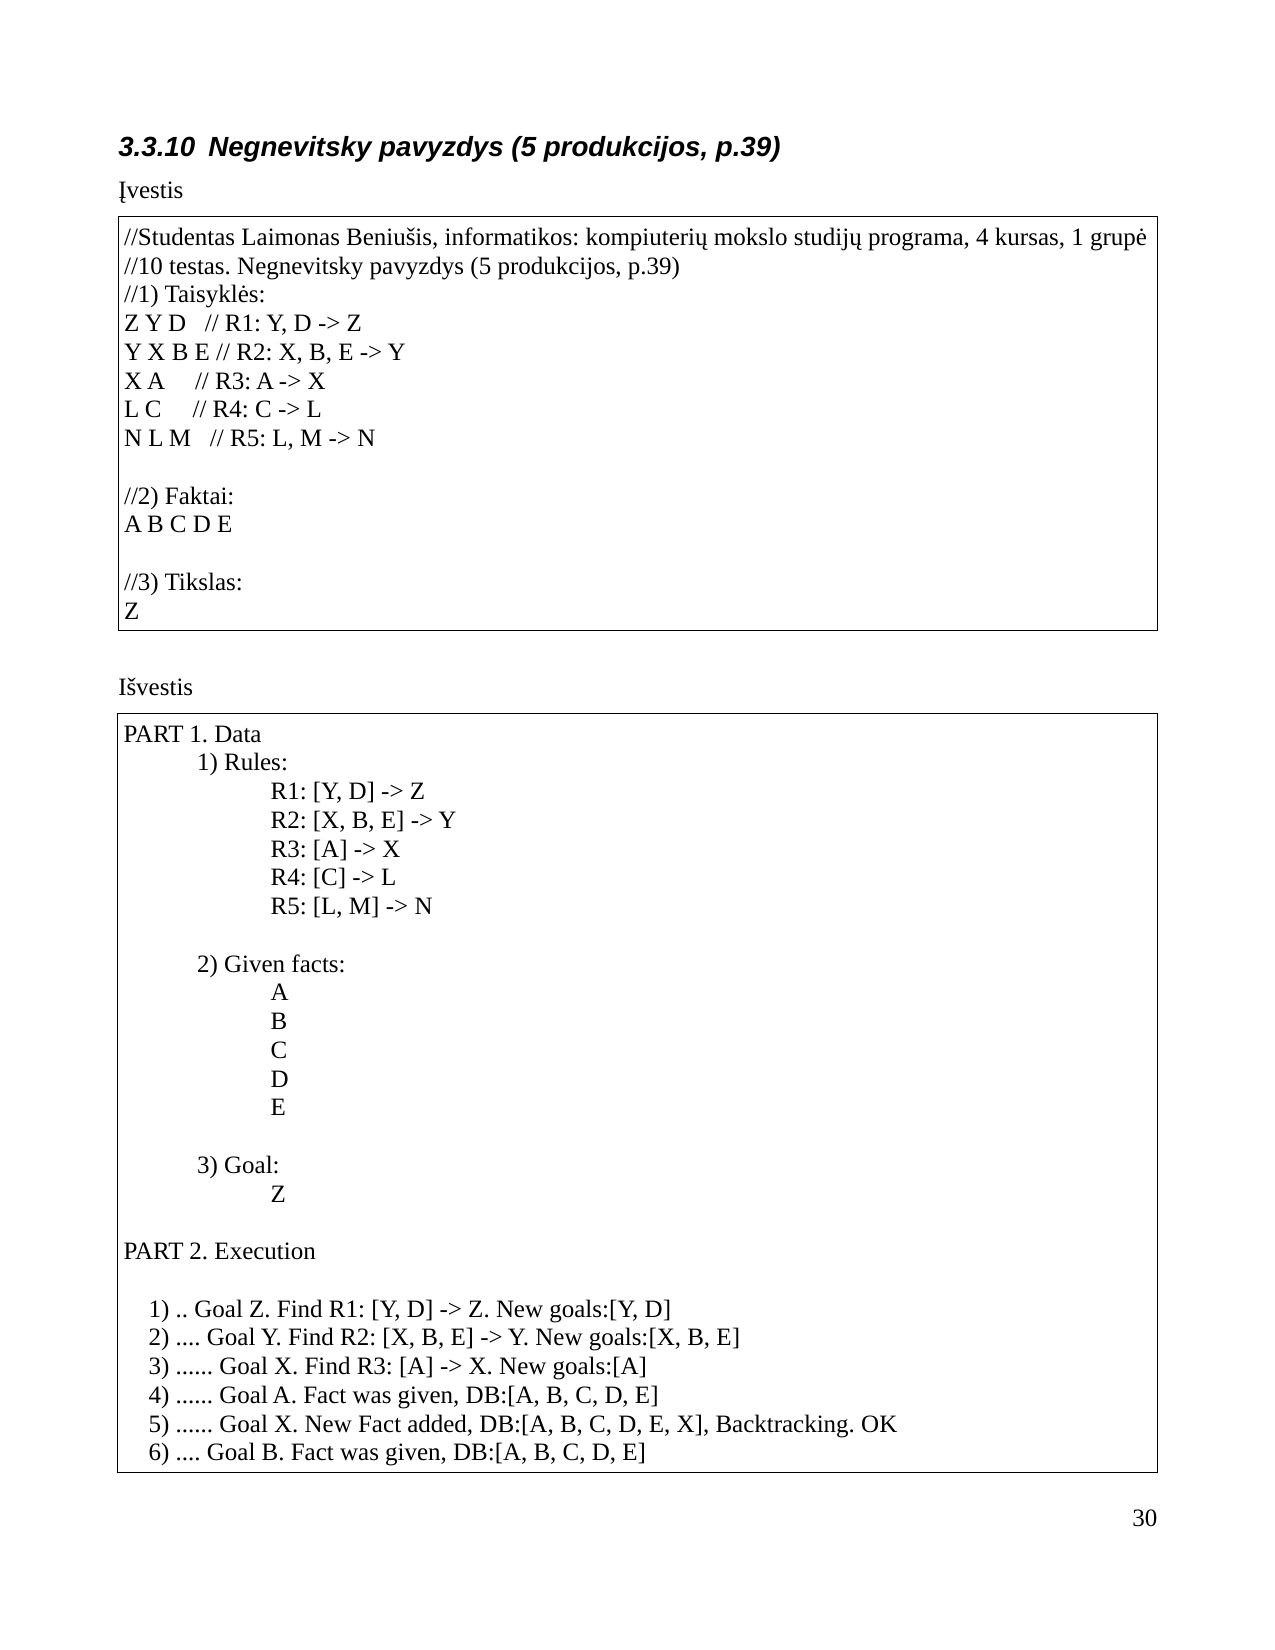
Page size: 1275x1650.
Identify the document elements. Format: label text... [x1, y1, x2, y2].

subtitle Negnevitsky pavyzdys (5 produkcijos, p.39) [118, 131, 1157, 162]
text Išvestis [118, 672, 1157, 700]
text Įvestis [118, 175, 1157, 204]
table_header PART 1. Data 1) Rules: R1: [Y, D] -> Z R2: [X, B, E] -> Y R3: [A] -> X R4: [C] -> L R5: [L, M] -> N 2) Given facts: A B C D E 3) Goal: Z PART 2. Execution 1) .. Goal Z. Find R1: [Y, D] -> Z. New goals:[Y, D] 2) .... Goal Y. Find R2: [X, B, E] -> Y. New goals:[X, B, E] 3) ...... Goal X. Find R3: [A] -> X. New goals:[A] 4) ...... Goal A. Fact was given, DB:[A, B, C, D, E] 5) ...... Goal X. New Fact added, DB:[A, B, C, D, E, X], Backtracking. OK 6) .... Goal B. Fact was given, DB:[A, B, C, D, E] [118, 714, 1157, 1472]
table_header //Studentas Laimonas Beniušis, informatikos: kompiuterių mokslo studijų programa, 4 kursas, 1 grupė //10 testas. Negnevitsky pavyzdys (5 produkcijos, p.39) //1) Taisyklės: Z Y D // R1: Y, D -> Z Y X B E // R2: X, B, E -> Y X A // R3: A -> X L C // R4: C -> L N L M // R5: L, M -> N //2) Faktai: A B C D E //3) Tikslas: Z [119, 217, 1157, 630]
